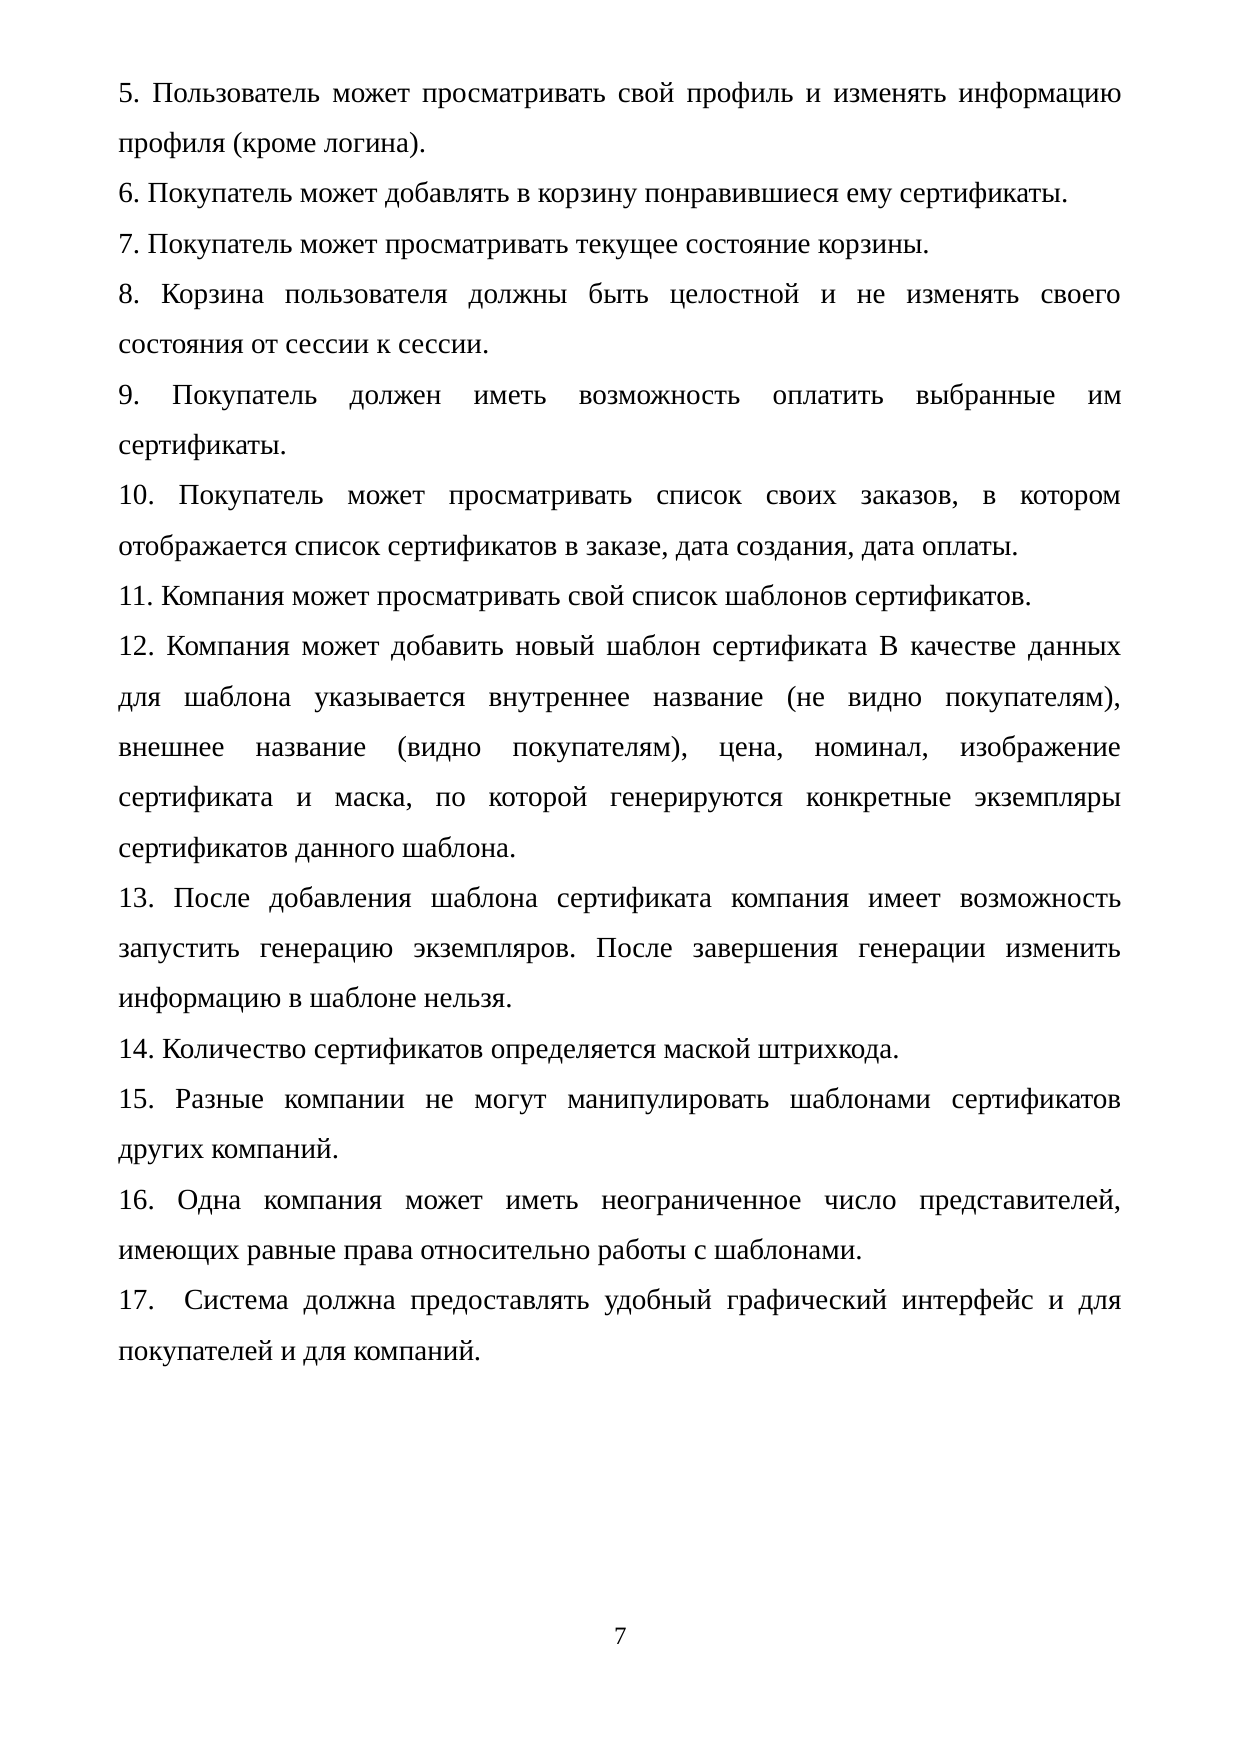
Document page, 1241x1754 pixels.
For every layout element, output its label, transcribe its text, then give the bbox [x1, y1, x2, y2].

text 6. Покупатель может добавлять в корзину понравившиеся ему сертификаты. [118, 176, 1122, 209]
text 7. Покупатель может просматривать текущее состояние корзины. [118, 226, 1122, 259]
text 12. Компания может добавить новый шаблон сертификата В качестве данных для шаблона указывается внутреннее название (не видно покупателям), внешнее название (видно покупателям), цена, номинал, изображение сертификата и маска, по которой генерируются конкретные экземпляры сертификатов данного шаблона. [118, 628, 1122, 863]
text 10. Покупатель может просматривать список своих заказов, в котором отображается список сертификатов в заказе, дата создания, дата оплаты. [118, 477, 1122, 561]
text 9. Покупатель должен иметь возможность оплатить выбранные им сертификаты. [118, 377, 1122, 461]
text 14. Количество сертификатов определяется маской штрихкода. [118, 1031, 1122, 1064]
text 13. После добавления шаблона сертификата компания имеет возможность запустить генерацию экземпляров. После завершения генерации изменить информацию в шаблоне нельзя. [118, 880, 1122, 1014]
text 11. Компания может просматривать свой список шаблонов сертификатов. [118, 578, 1122, 612]
text 17. Система должна предоставлять удобный графический интерфейс и для покупателей и для компаний. [118, 1282, 1122, 1366]
text 5. Пользователь может просматривать свой профиль и изменять информацию профиля (кроме логина). [118, 75, 1122, 159]
text 8. Корзина пользователя должны быть целостной и не изменять своего состояния от сессии к сессии. [118, 276, 1122, 360]
text 16. Одна компания может иметь неограниченное число представителей, имеющих равные права относительно работы с шаблонами. [118, 1182, 1122, 1266]
text 15. Разные компании не могут манипулировать шаблонами сертификатов других компаний. [118, 1081, 1122, 1165]
